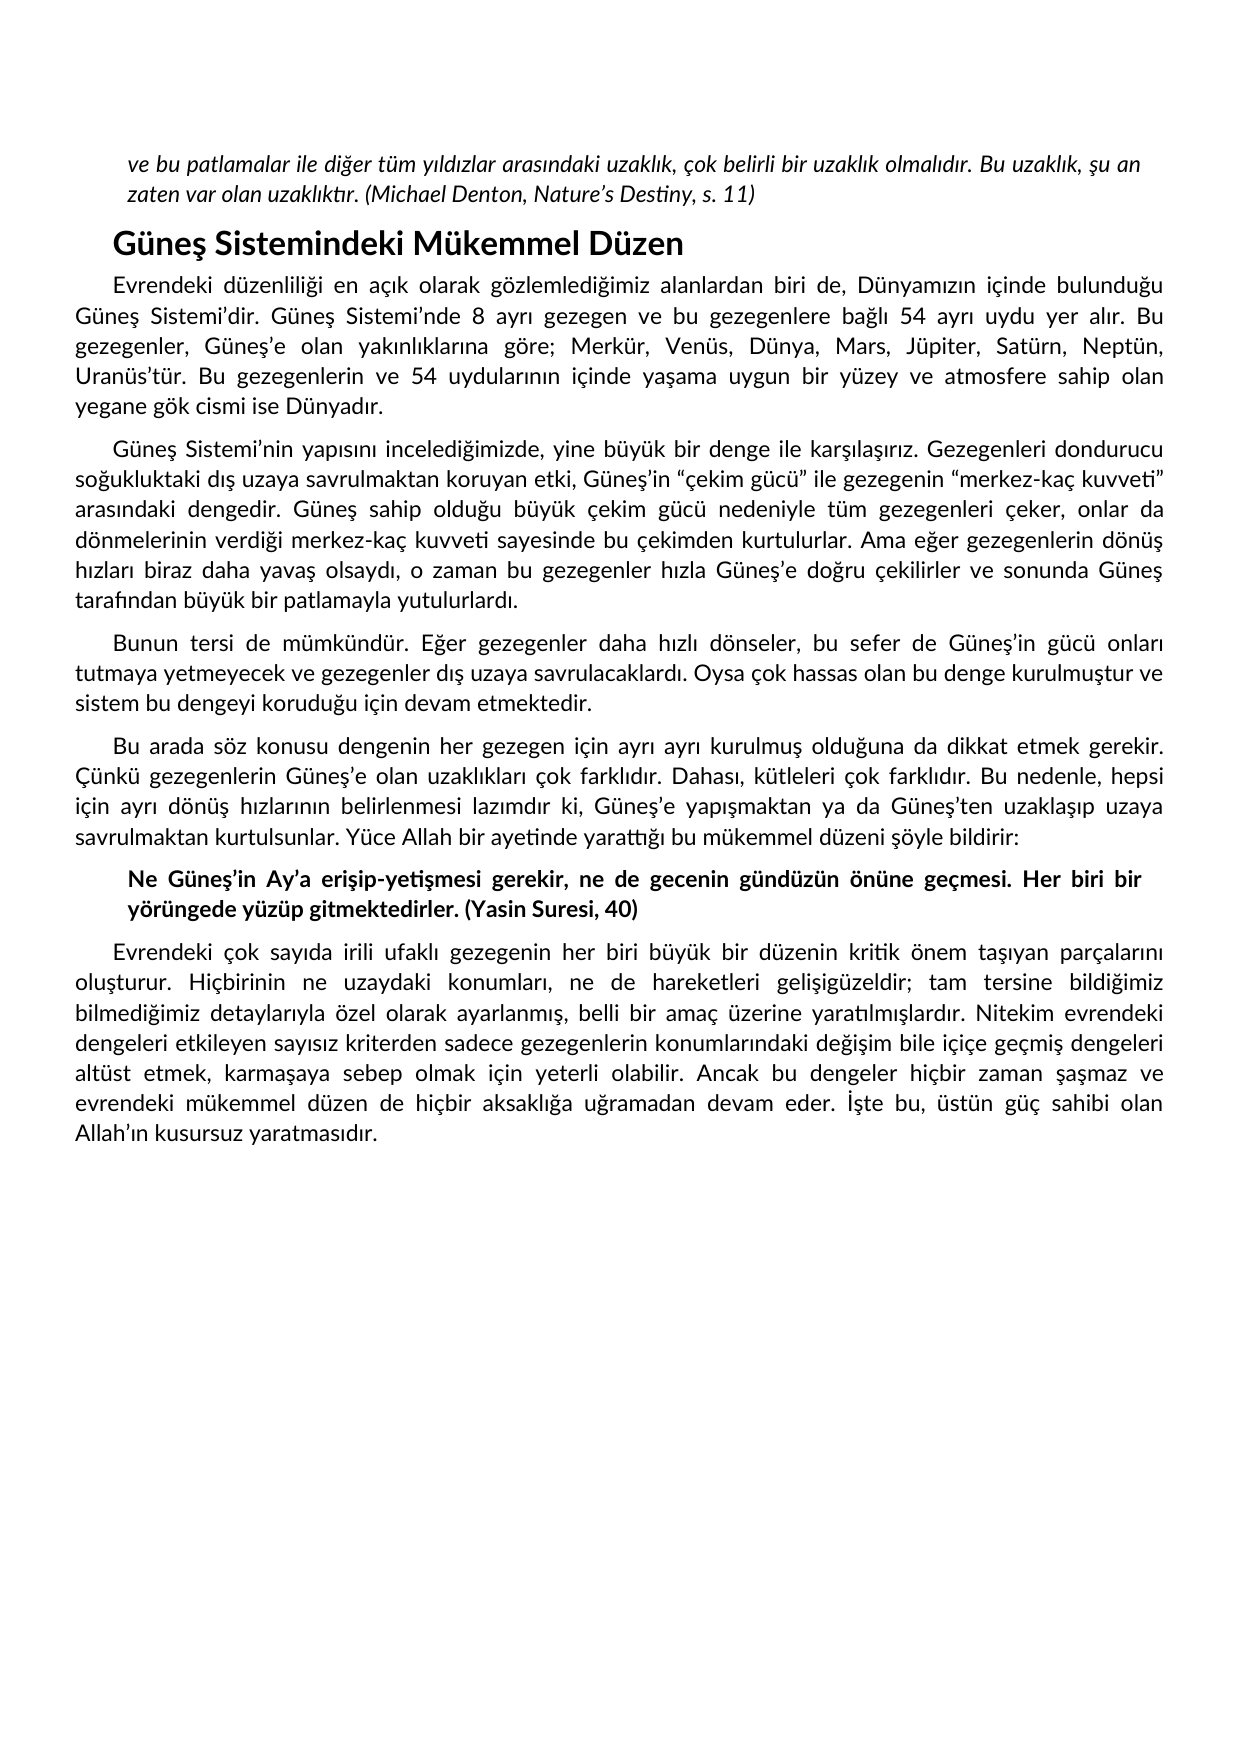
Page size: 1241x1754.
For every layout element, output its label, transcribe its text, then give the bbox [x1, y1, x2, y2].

text ve bu patlamalar ile diğer tüm yıldızlar arasındaki uzaklık, çok belirli bir uzaklık olmalıdır. Bu uzaklık, şu an zaten var olan uzaklıktır. (Michael Denton, Nature’s Destiny, s. 11) [127, 150, 1143, 208]
text Bunun tersi de mümkündür. Eğer gezegenler daha hızlı dönseler, bu sefer de Güneş’in gücü onları tutmaya yetmeyecek ve gezegenler dış uzaya savrulacaklardı. Oysa çok hassas olan bu denge kurulmuştur ve sistem bu dengeyi koruduğu için devam etmektedir. [75, 628, 1165, 716]
text Bu arada söz konusu dengenin her gezegen için ayrı ayrı kurulmuş olduğuna da dikkat etmek gerekir. Çünkü gezegenlerin Güneş’e olan uzaklıkları çok farklıdır. Dahası, kütleleri çok farklıdır. Bu nedenle, hepsi için ayrı dönüş hızlarının belirlenmesi lazımdır ki, Güneş’e yapışmaktan ya da Güneş’ten uzaklaşıp uzaya savrulmaktan kurtulsunlar. Yüce Allah bir ayetinde yarattığı bu mükemmel düzeni şöyle bildirir: [75, 732, 1165, 850]
text Güneş Sistemi’nin yapısını incelediğimizde, yine büyük bir denge ile karşılaşırız. Gezegenleri dondurucu soğukluktaki dış uzaya savrulmaktan koruyan etki, Güneş’in “çekim gücü” ile gezegenin “merkez-kaç kuvveti” arasındaki dengedir. Güneş sahip olduğu büyük çekim gücü nedeniyle tüm gezegenleri çeker, onlar da dönmelerinin verdiği merkez-kaç kuvveti sayesinde bu çekimden kurtulurlar. Ama eğer gezegenlerin dönüş hızları biraz daha yavaş olsaydı, o zaman bu gezegenler hızla Güneş’e doğru çekilirler ve sonunda Güneş tarafından büyük bir patlamayla yutulurlardı. [75, 435, 1165, 613]
text Ne Güneş’in Ay’a erişip-yetişmesi gerekir, ne de gecenin gündüzün önüne geçmesi. Her biri bir yörüngede yüzüp gitmektedirler. (Yasin Suresi, 40) [127, 865, 1143, 923]
text Evrendeki çok sayıda irili ufaklı gezegenin her biri büyük bir düzenin kritik önem taşıyan parçalarını oluşturur. Hiçbirinin ne uzaydaki konumları, ne de hareketleri gelişigüzeldir; tam tersine bildiğimiz bilmediğimiz detaylarıyla özel olarak ayarlanmış, belli bir amaç üzerine yaratılmışlardır. Nitekim evrendeki dengeleri etkileyen sayısız kriterden sadece gezegenlerin konumlarındaki değişim bile içiçe geçmiş dengeleri altüst etmek, karmaşaya sebep olmak için yeterli olabilir. Ancak bu dengeler hiçbir zaman şaşmaz ve evrendeki mükemmel düzen de hiçbir aksaklığa uğramadan devam eder. İşte bu, üstün güç sahibi olan Allah’ın kusursuz yaratmasıdır. [75, 938, 1165, 1147]
text Evrendeki düzenliliği en açık olarak gözlemlediğimiz alanlardan biri de, Dünyamızın içinde bulunduğu Güneş Sistemi’dir. Güneş Sistemi’nde 8 ayrı gezegen ve bu gezegenlere bağlı 54 ayrı uydu yer alır. Bu gezegenler, Güneş’e olan yakınlıklarına göre; Merkür, Venüs, Dünya, Mars, Jüpiter, Satürn, Neptün, Uranüs’tür. Bu gezegenlerin ve 54 uydularının içinde yaşama uygun bir yüzey ve atmosfere sahip olan yegane gök cismi ise Dünyadır. [75, 271, 1165, 419]
subtitle Güneş Sistemindeki Mükemmel Düzen [112, 223, 1165, 263]
